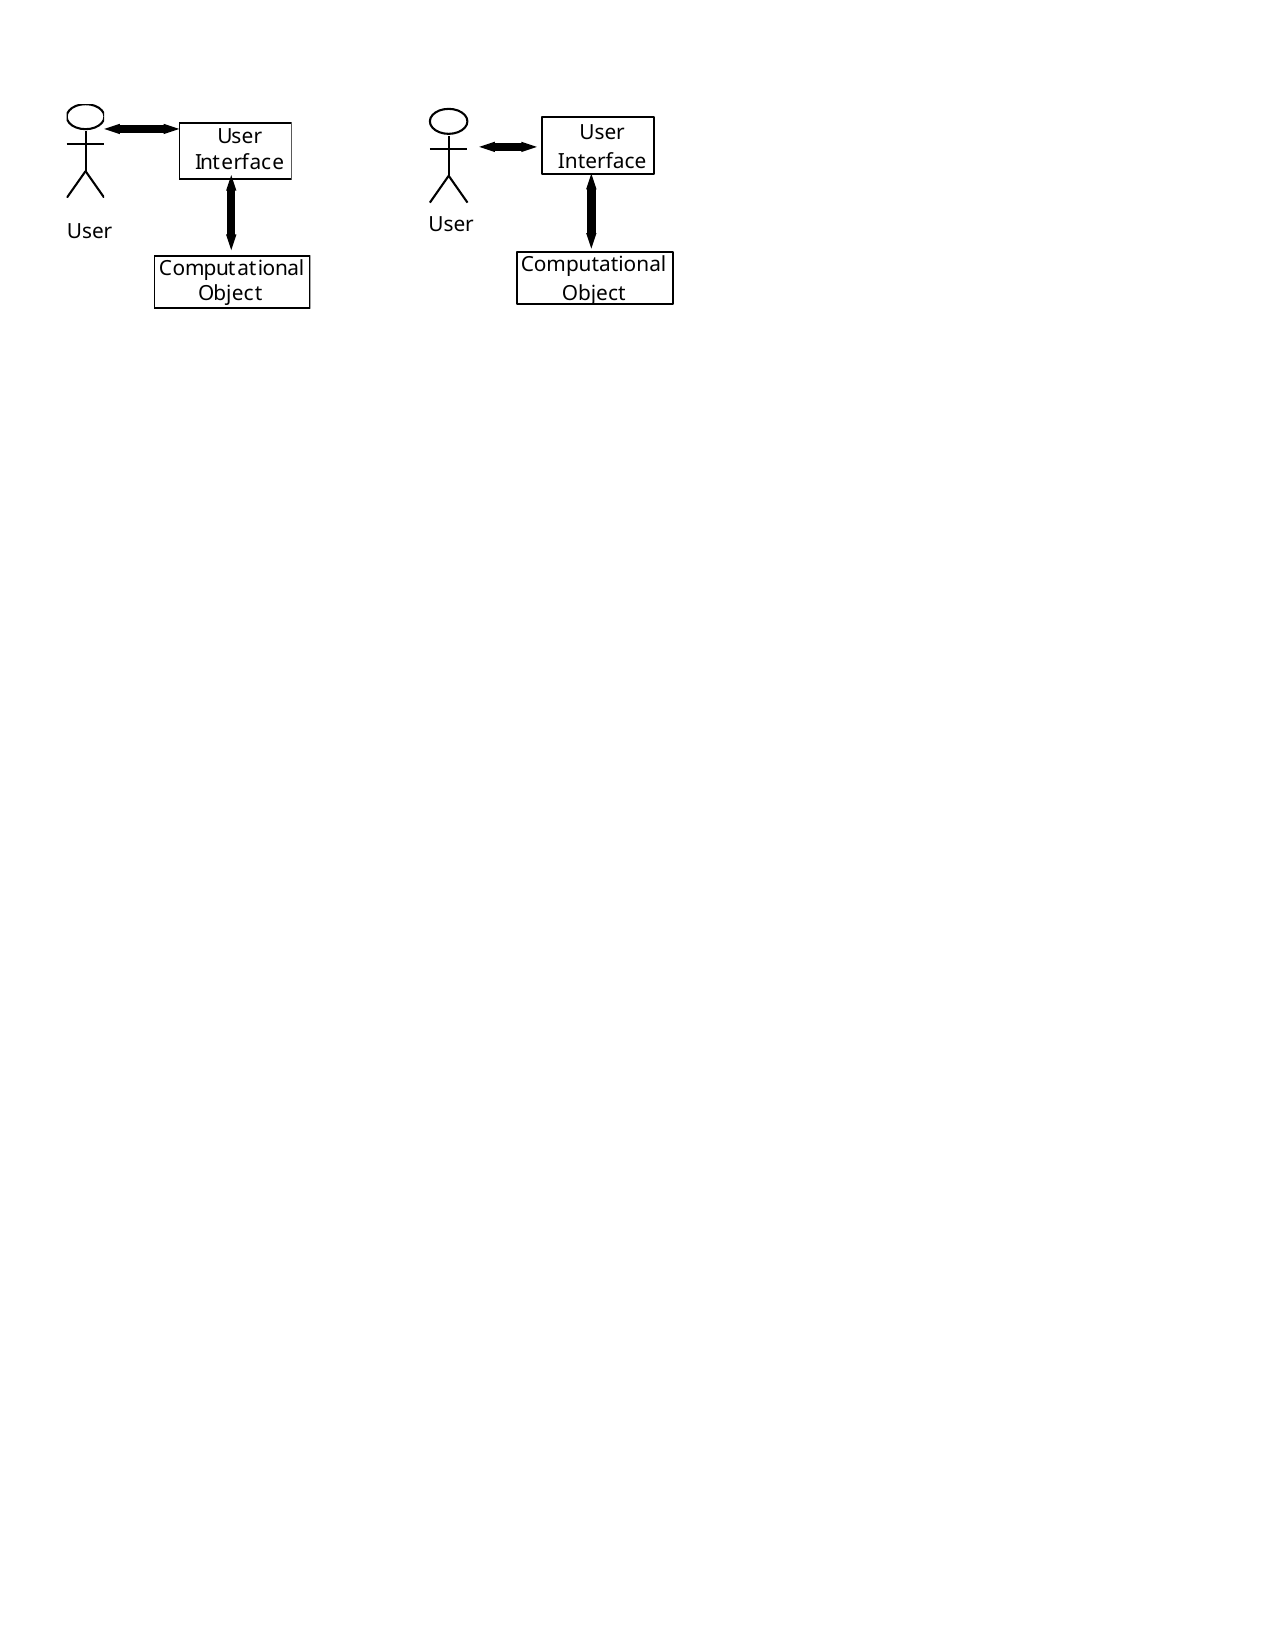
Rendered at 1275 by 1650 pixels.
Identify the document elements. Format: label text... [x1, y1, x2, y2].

text User [67, 217, 114, 245]
